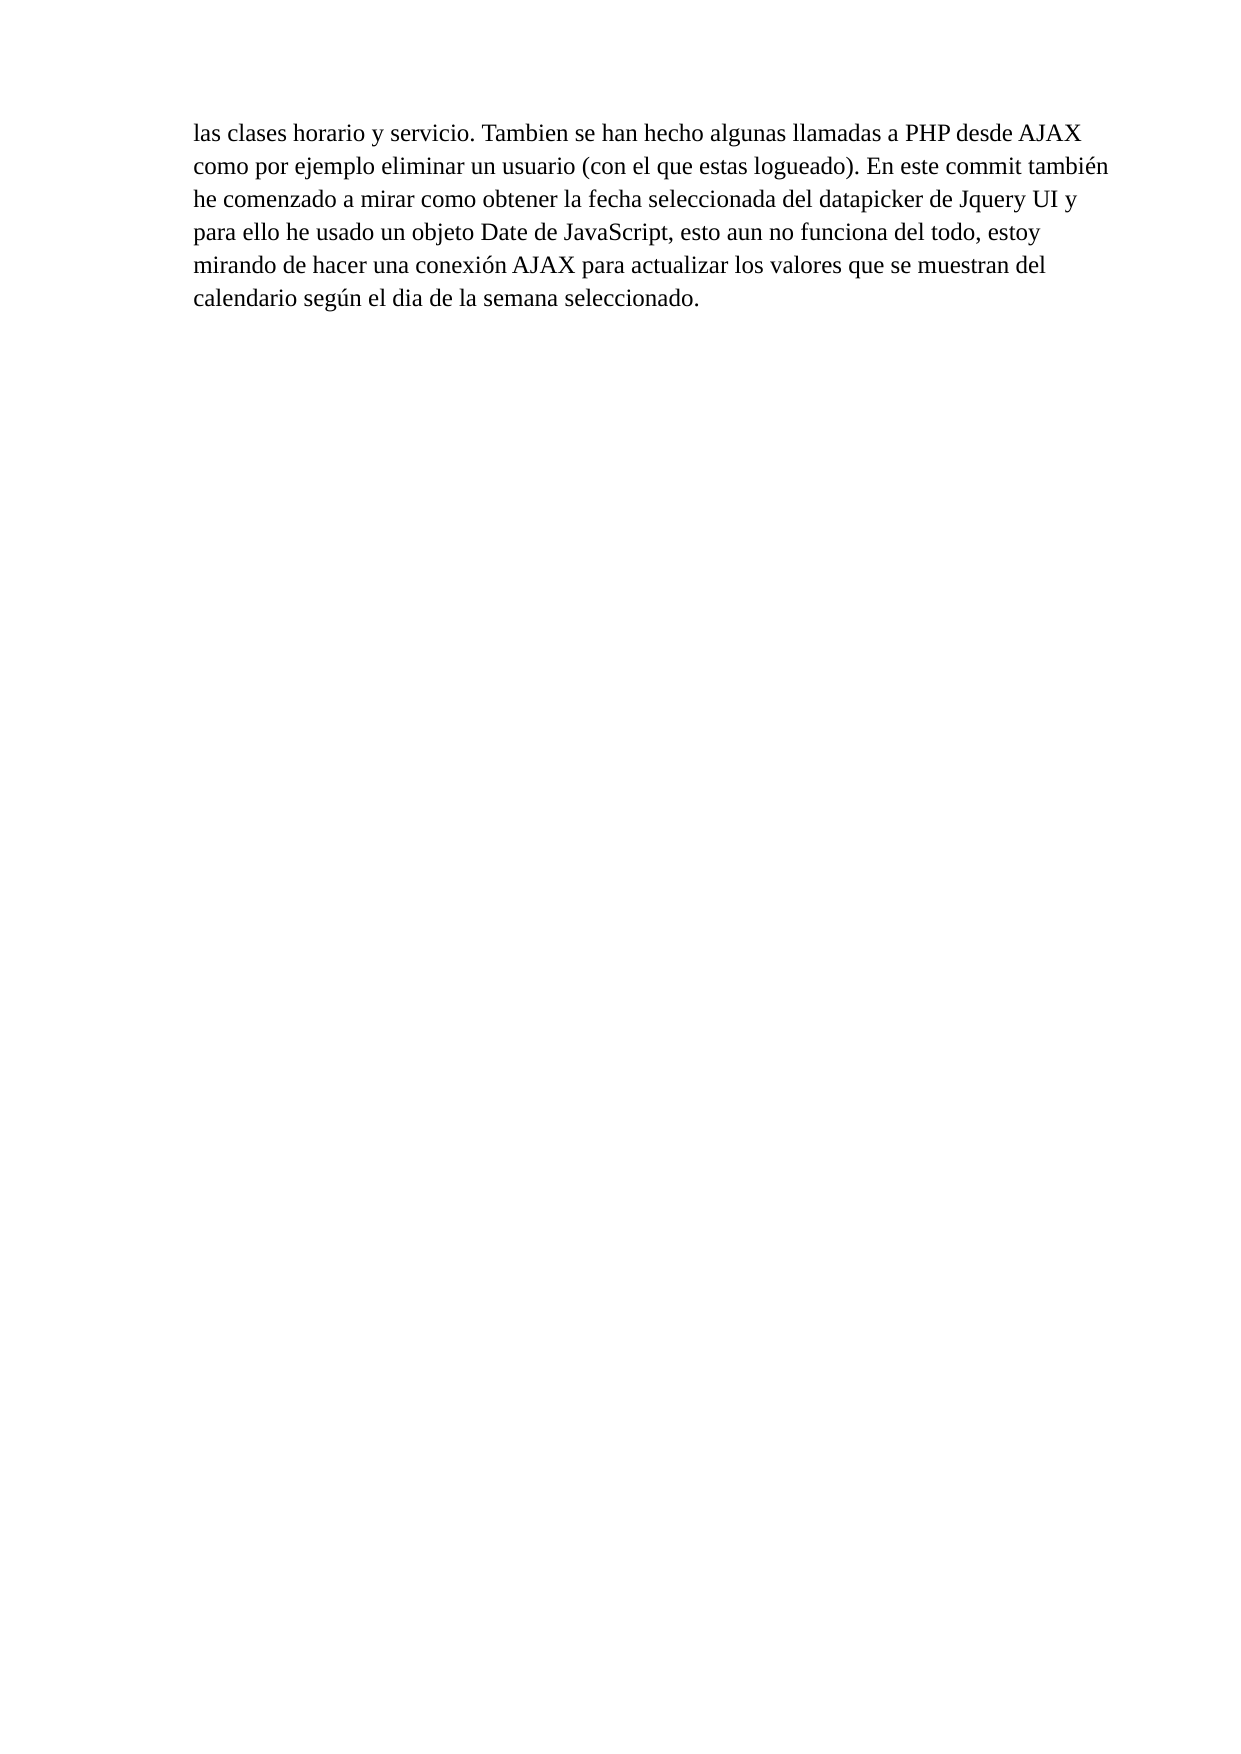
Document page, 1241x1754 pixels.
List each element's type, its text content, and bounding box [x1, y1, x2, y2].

list las clases horario y servicio. Tambien se han hecho algunas llamadas a PHP desde AJAX como por ejemplo eliminar un usuario (con el que estas logueado). En este commit también he comenzado a mirar como obtener la fecha seleccionada del datapicker de Jquery UI y para ello he usado un objeto Date de JavaScript, esto aun no funciona del todo, estoy mirando de hacer una conexión AJAX para actualizar los valores que se muestran del calendario según el dia de la semana seleccionado. [156, 118, 1122, 312]
